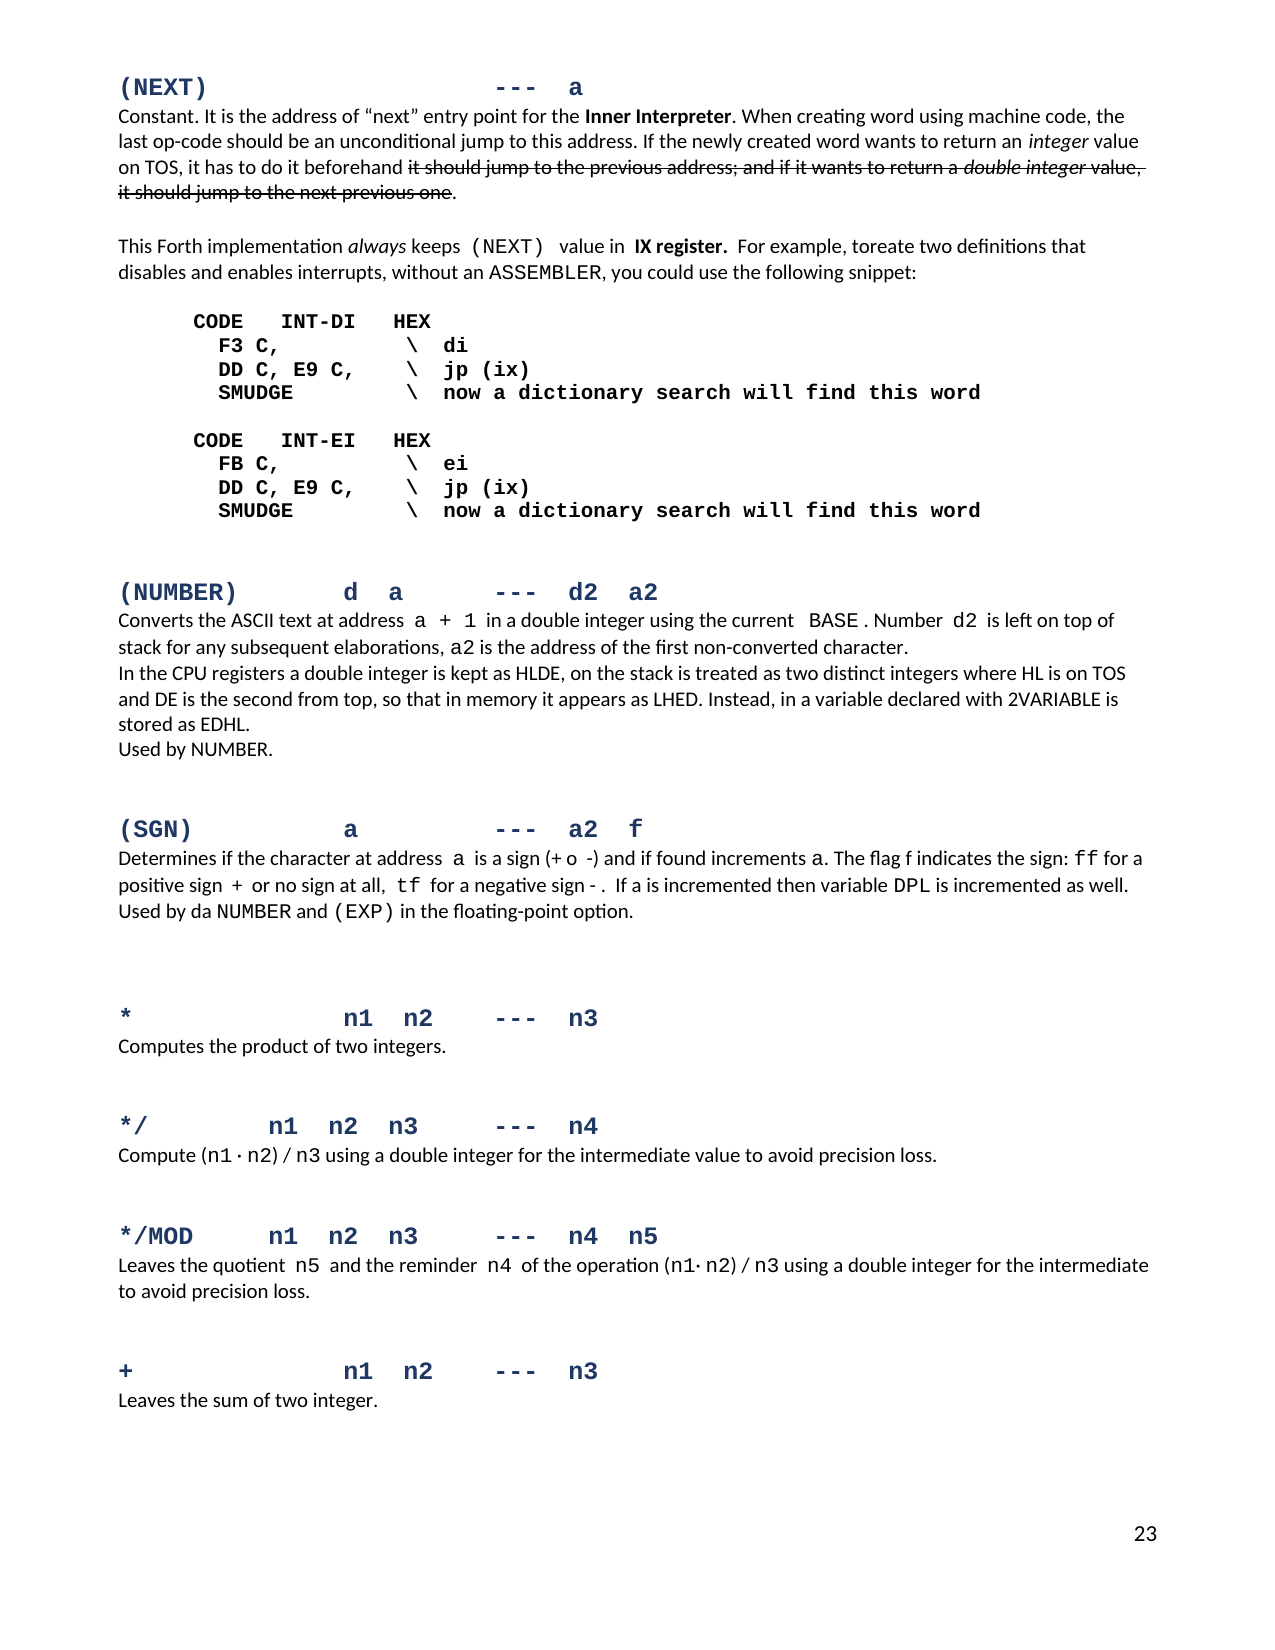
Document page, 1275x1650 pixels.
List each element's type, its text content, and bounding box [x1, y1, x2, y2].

subtitle + n1 n2 --- n3 [118, 1359, 1157, 1387]
subtitle */ n1 n2 n3 --- n4 [118, 1114, 1157, 1142]
subtitle * n1 n2 --- n3 [118, 1005, 1157, 1033]
text DD C, E9 C, \ jp (ix) [118, 359, 1157, 382]
text Computes the product of two integers. [118, 1033, 1157, 1059]
text FB C, \ ei [118, 453, 1157, 477]
text SMUDGE \ now a dictionary search will find this word [118, 382, 1157, 406]
subtitle (NEXT) --- a [118, 75, 1157, 103]
text Leaves the quotient n5 and the reminder n4 of the operation (n1· n2) / n3 using a double integer for the intermediate to avoid precision loss. [118, 1252, 1157, 1304]
text Determines if the character at address a is a sign (+ o -) and if found increments a. The flag f indicates the sign: ff for a positive sign + or no sign at all, tf for a negative sign - . If a is incremented then variable DPL is incremented as well. Used by da NUMBER and (EXP) in the floating-point option. [118, 845, 1157, 925]
text F3 C, \ di [118, 335, 1157, 359]
text Converts the ASCII text at address a + 1 in a double integer using the current BASE . Number d2 is left on top of stack for any subsequent elaborations, a2 is the address of the first non-converted character. [118, 607, 1157, 660]
text This Forth implementation always keeps (NEXT) value in IX register. For example, toreate two definitions that disables and enables interrupts, without an ASSEMBLER, you could use the following snippet: [118, 233, 1157, 286]
subtitle (SGN) a --- a2 f [118, 817, 1157, 845]
subtitle (NUMBER) d a --- d2 a2 [118, 579, 1157, 607]
text CODE INT-EI HEX [118, 429, 1157, 453]
text Constant. It is the address of “next” entry point for the Inner Interpreter. When creating word using machine code, the last op-code should be an unconditional jump to this address. If the newly created word wants to return an integer value on TOS, it has to do it beforehand it should jump to the previous address; and if it wants to return a double integer value, it should jump to the next previous one. [118, 103, 1157, 205]
text Used by NUMBER. [118, 737, 1157, 762]
text In the CPU registers a double integer is kept as HLDE, on the stack is treated as two distinct integers where HL is on TOS and DE is the second from top, so that in memory it appears as LHED. Instead, in a variable declared with 2VARIABLE is stored as EDHL. [118, 660, 1157, 737]
subtitle */MOD n1 n2 n3 --- n4 n5 [118, 1224, 1157, 1252]
text SMUDGE \ now a dictionary search will find this word [118, 501, 1157, 524]
text Leaves the sum of two integer. [118, 1387, 1157, 1413]
text CODE INT-DI HEX [118, 311, 1157, 335]
text Compute (n1 · n2) / n3 using a double integer for the intermediate value to avoid precision loss. [118, 1142, 1157, 1169]
text DD C, E9 C, \ jp (ix) [118, 477, 1157, 501]
